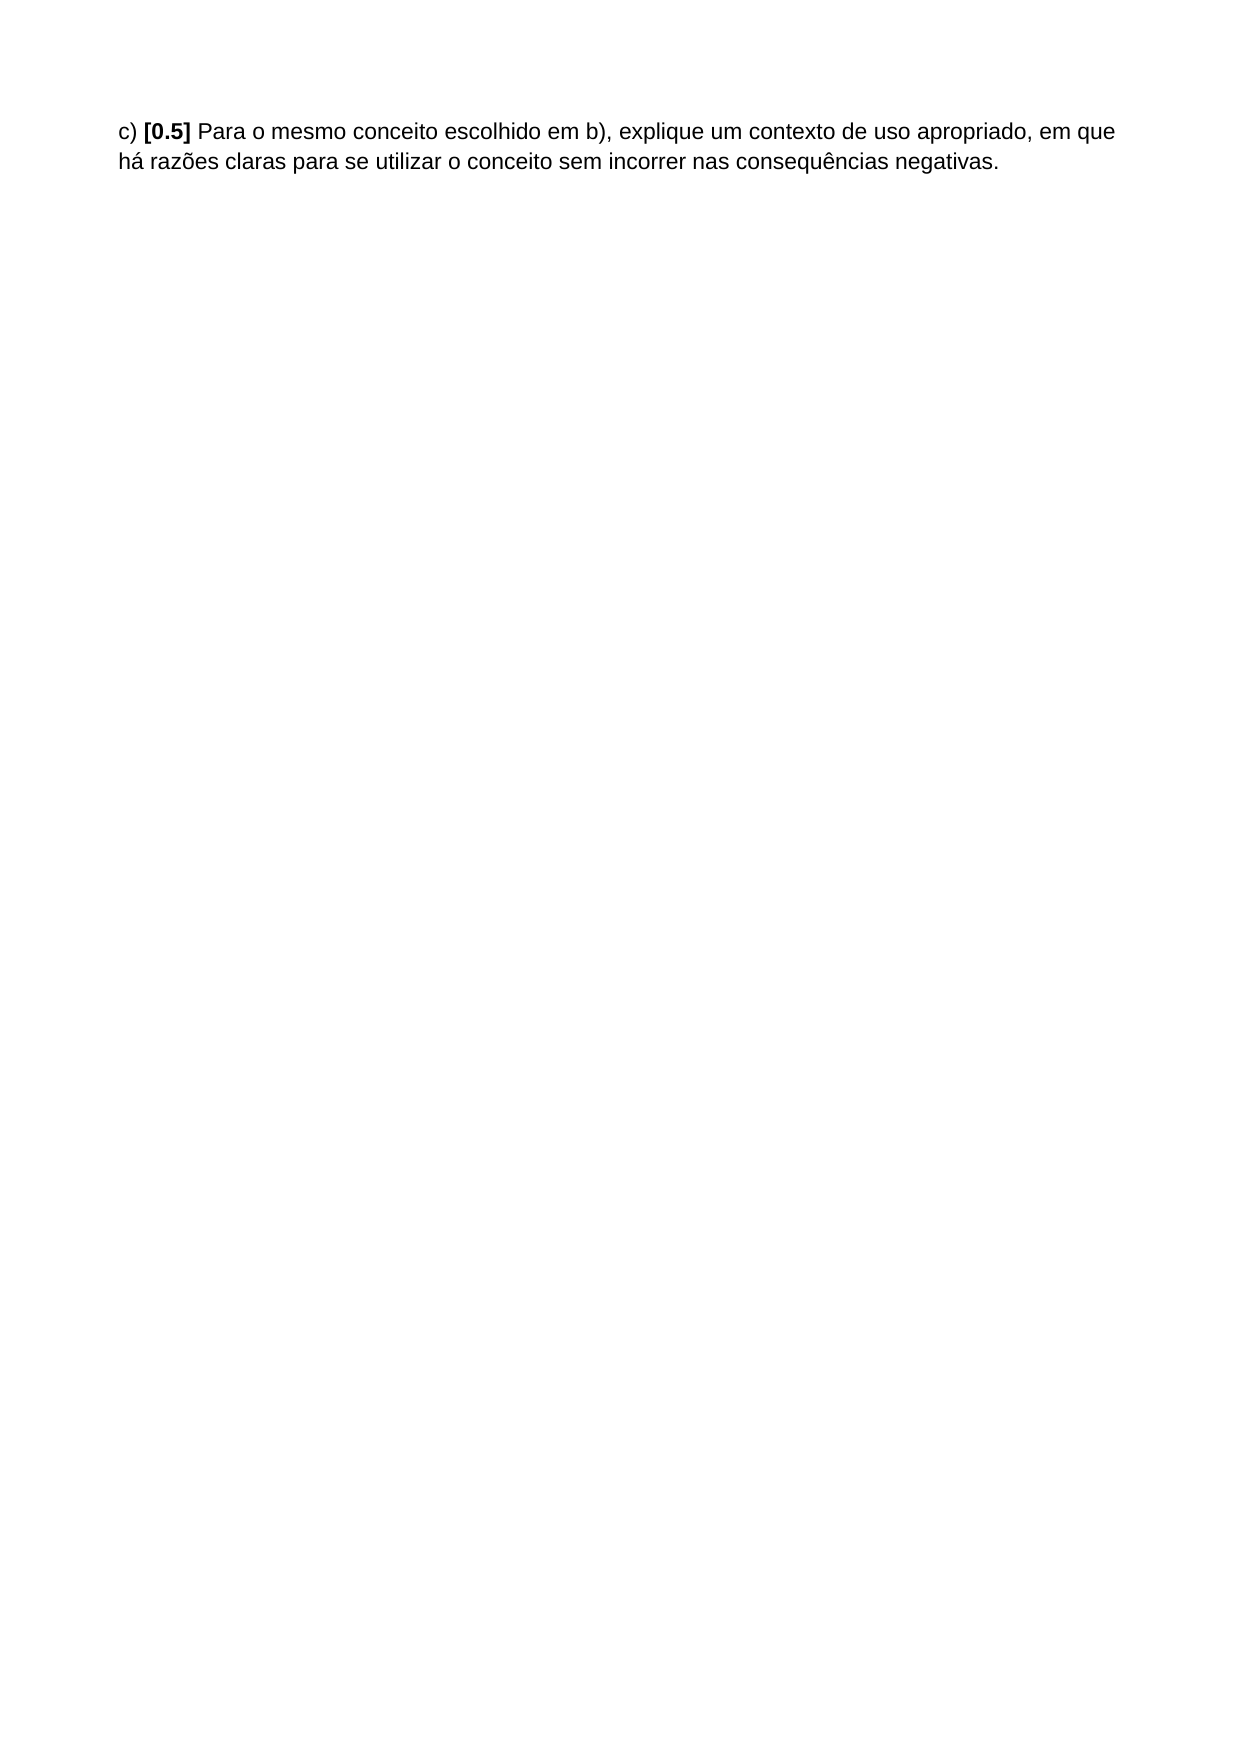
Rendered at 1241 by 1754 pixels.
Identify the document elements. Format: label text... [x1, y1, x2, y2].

text c) [0.5] Para o mesmo conceito escolhido em b), explique um contexto de uso apropriado, em que há razões claras para se utilizar o conceito sem incorrer nas consequências negativas. [118, 118, 1122, 175]
